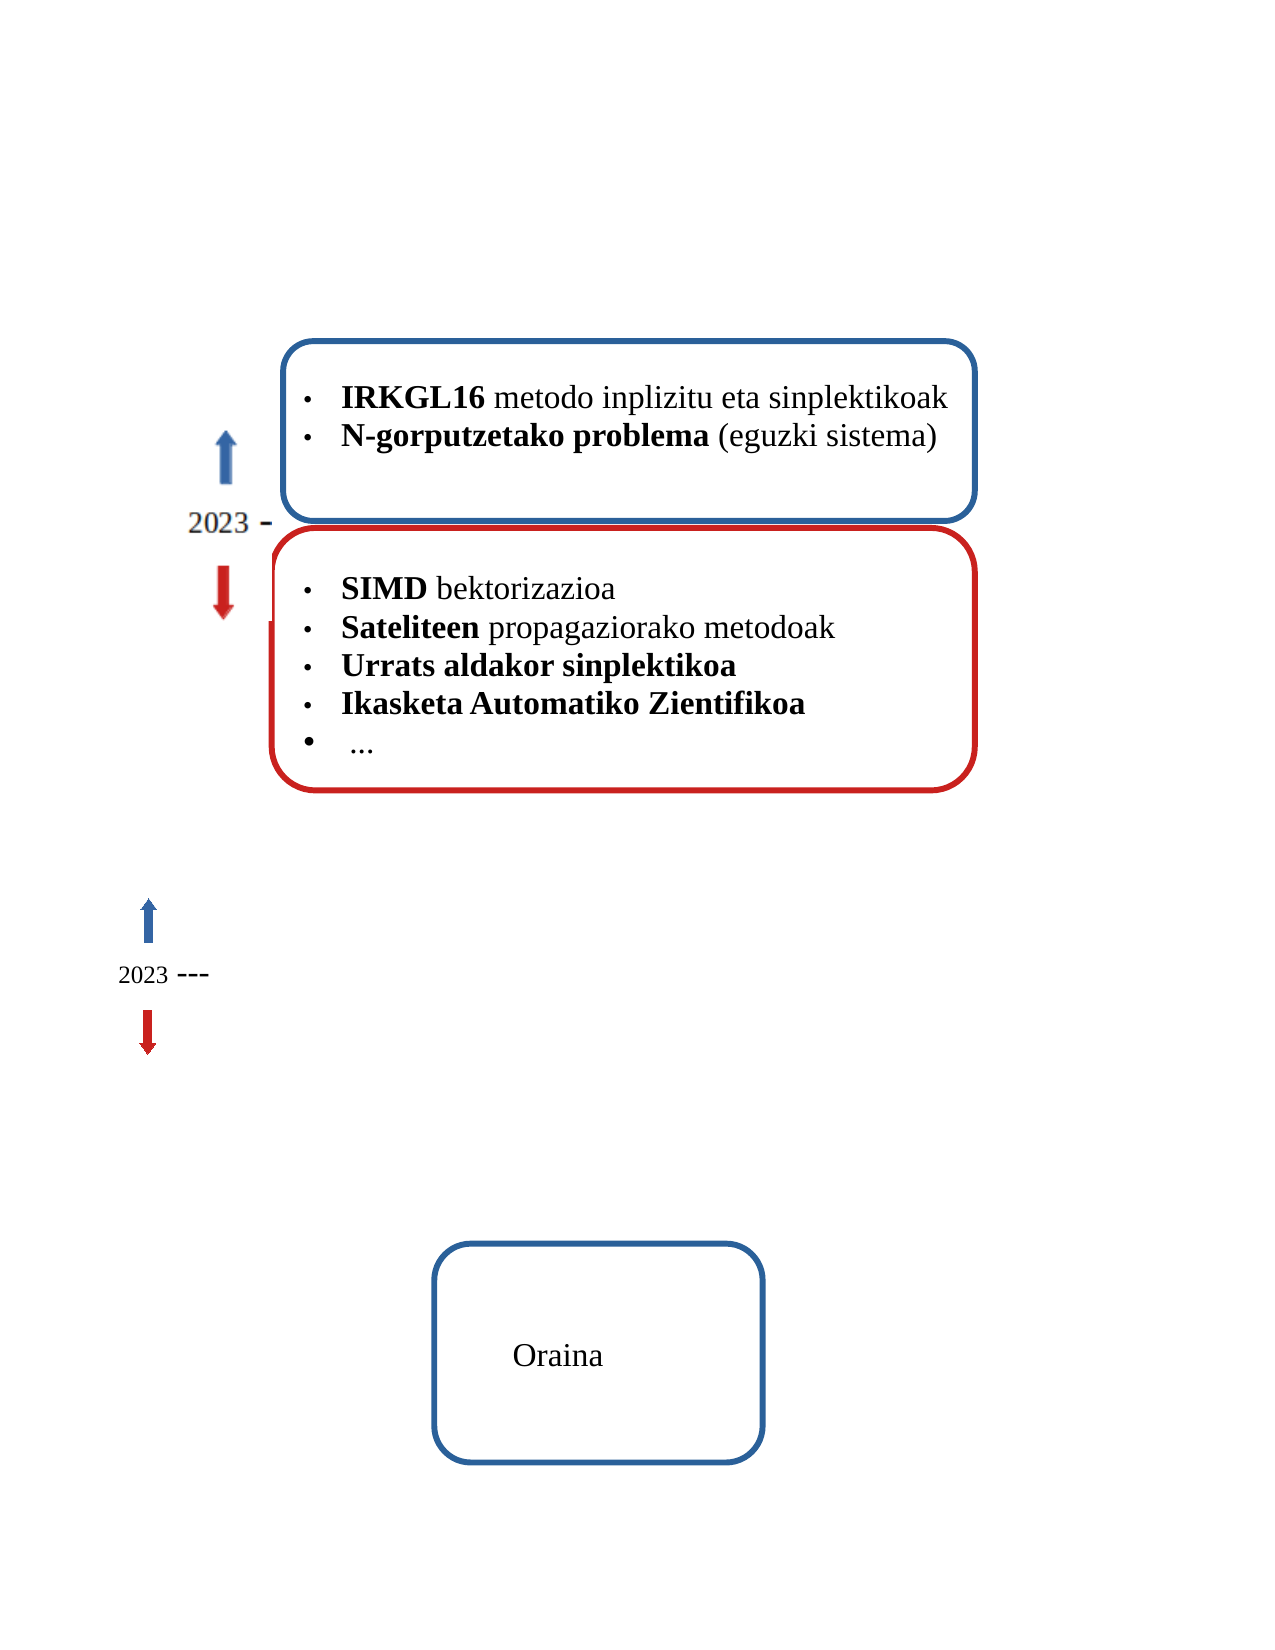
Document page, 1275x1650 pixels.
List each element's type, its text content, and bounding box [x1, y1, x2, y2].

picture [182, 420, 272, 621]
list [978, 415, 1157, 453]
list [978, 568, 1157, 607]
list N-gorputzetako problema (eguzki sistema) [303, 415, 971, 453]
text 2023 --- [118, 952, 1157, 990]
list IRKGL16 metodo inplizitu eta sinplektikoak [303, 377, 971, 415]
text Oraina [438, 1297, 759, 1373]
list Urrats aldakor sinplektikoa [303, 645, 971, 683]
list [977, 722, 1157, 760]
list SIMD bektorizazioa [303, 568, 971, 607]
list ... [303, 722, 971, 760]
list [978, 645, 1157, 683]
list Sateliteen propagaziorako metodoak [303, 607, 971, 645]
text [766, 1297, 1157, 1373]
list Ikasketa Automatiko Zientifikoa [303, 683, 971, 722]
list [978, 377, 1157, 415]
list [978, 683, 1157, 722]
text [118, 1297, 431, 1373]
list [978, 607, 1157, 645]
